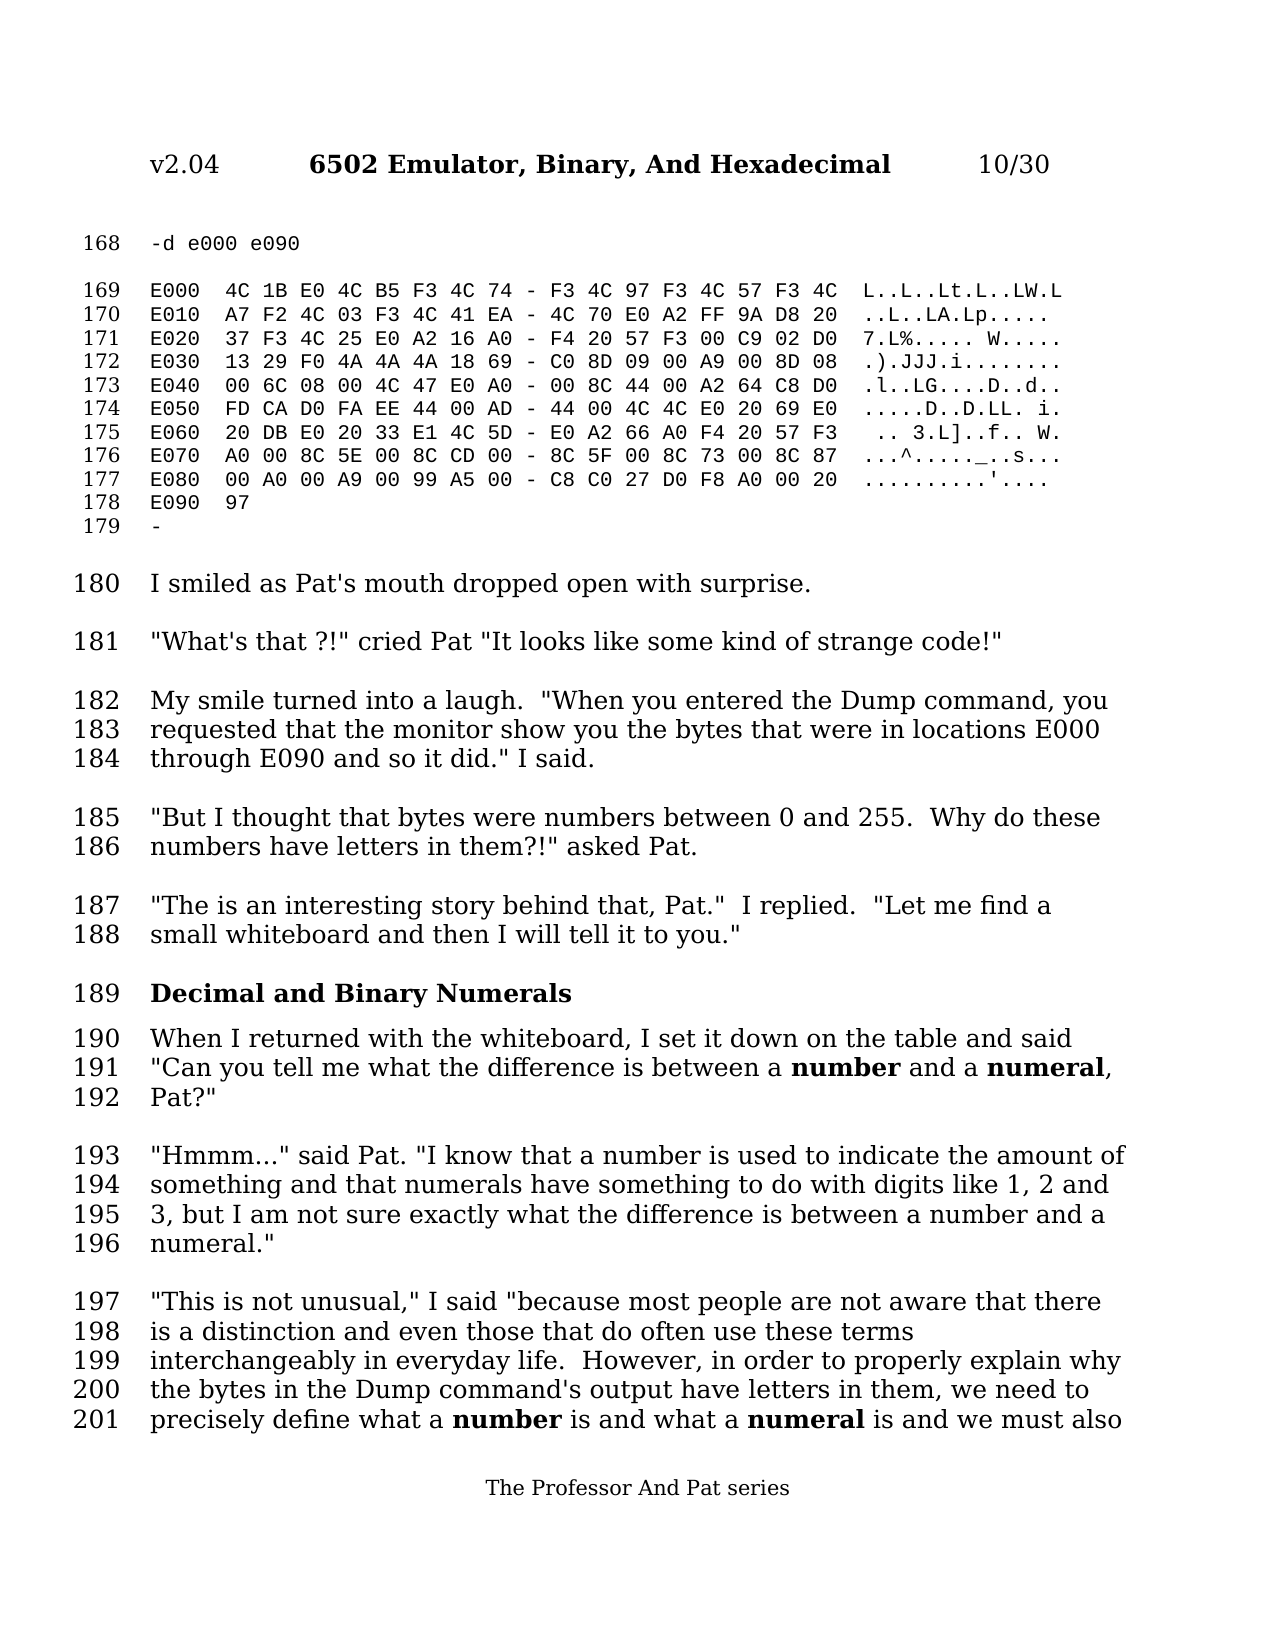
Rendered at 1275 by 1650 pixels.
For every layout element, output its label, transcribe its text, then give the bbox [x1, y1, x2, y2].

text "But I thought that bytes were numbers between 0 and 255. Why do these numbers have letters in them?!" asked Pat. [150, 803, 1125, 862]
text - [150, 516, 1125, 539]
text "The is an interesting story behind that, Pat." I replied. "Let me find a small whiteboard and then I will tell it to you." [150, 891, 1125, 949]
text "What's that ?!" cried Pat "It looks like some kind of strange code!" [150, 627, 1125, 657]
text E010 A7 F2 4C 03 F3 4C 41 EA - 4C 70 E0 A2 FF 9A D8 20 ..L..LA.Lp..... [150, 304, 1125, 328]
text E020 37 F3 4C 25 E0 A2 16 A0 - F4 20 57 F3 00 C9 02 D0 7.L%..... W..... [150, 328, 1125, 351]
text "This is not unusual," I said "because most people are not aware that there is a distinction and even those that do often use these terms interchangeably in everyday life. However, in order to properly explain why the bytes in the Dump command's output have letters in them, we need to precisely define what a number is and what a numeral is and we must also [150, 1288, 1125, 1434]
text E090 97 [150, 492, 1125, 516]
text E030 13 29 F0 4A 4A 4A 18 69 - C0 8D 09 00 A9 00 8D 08 .).JJJ.i........ [150, 351, 1125, 375]
text My smile turned into a laugh. "When you entered the Dump command, you requested that the monitor show you the bytes that were in locations E000 through E090 and so it did." I said. [150, 686, 1125, 774]
text E050 FD CA D0 FA EE 44 00 AD - 44 00 4C 4C E0 20 69 E0 .....D..D.LL. i. [150, 398, 1125, 422]
text -d e000 e090 [150, 233, 1125, 257]
text E070 A0 00 8C 5E 00 8C CD 00 - 8C 5F 00 8C 73 00 8C 87 ...^....._..s... [150, 445, 1125, 469]
text E060 20 DB E0 20 33 E1 4C 5D - E0 A2 66 A0 F4 20 57 F3 .. 3.L]..f.. W. [150, 422, 1125, 445]
text E040 00 6C 08 00 4C 47 E0 A0 - 00 8C 44 00 A2 64 C8 D0 .l..LG....D..d.. [150, 375, 1125, 398]
text E000 4C 1B E0 4C B5 F3 4C 74 - F3 4C 97 F3 4C 57 F3 4C L..L..Lt.L..LW.L [150, 281, 1125, 304]
text "Hmmm..." said Pat. "I know that a number is used to indicate the amount of something and that numerals have something to do with digits like 1, 2 and 3, but I am not sure exactly what the difference is between a number and a numeral." [150, 1141, 1125, 1258]
text I smiled as Pat's mouth dropped open with surprise. [150, 569, 1125, 598]
text E080 00 A0 00 A9 00 99 A5 00 - C8 C0 27 D0 F8 A0 00 20 ..........'.... [150, 469, 1125, 492]
subtitle Decimal and Binary Numerals [150, 979, 1125, 1009]
text When I returned with the whiteboard, I set it down on the table and said "Can you tell me what the difference is between a number and a numeral, Pat?" [150, 1024, 1125, 1112]
